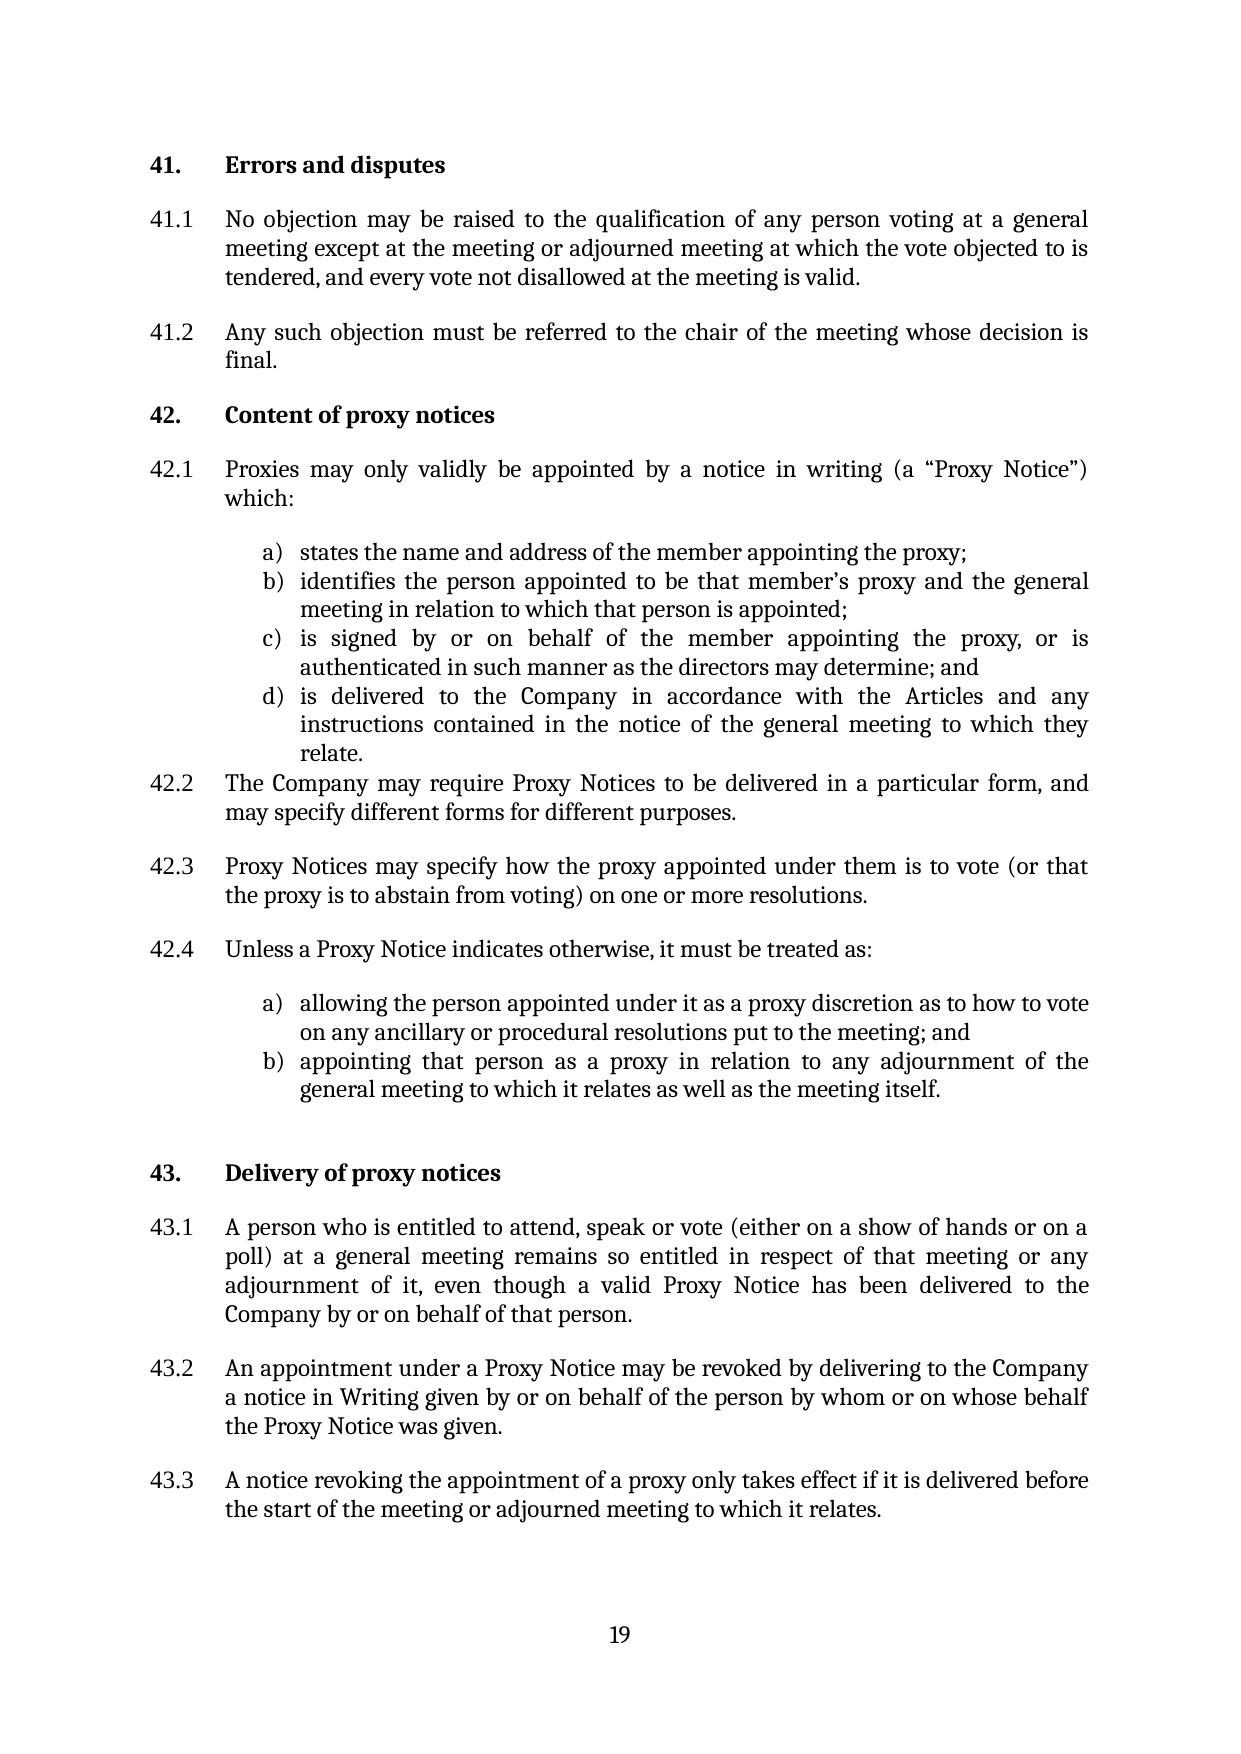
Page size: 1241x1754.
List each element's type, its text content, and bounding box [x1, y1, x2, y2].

list appointing that person as a proxy in relation to any adjournment of the general meeting to which it relates as well as the meeting itself. [262, 1047, 1090, 1104]
list Unless a Proxy Notice indicates otherwise, it must be treated as: [150, 934, 1090, 964]
list Any such objection must be referred to the chair of the meeting whose decision is final. [150, 317, 1090, 375]
list The Company may require Proxy Notices to be delivered in a particular form, and may specify different forms for different purposes. [150, 768, 1090, 826]
list Proxy Notices may specify how the proxy appointed under them is to vote (or that the proxy is to abstain from voting) on one or more resolutions. [150, 851, 1090, 909]
list Proxies may only validly be appointed by a notice in writing (a “Proxy Notice”) which: [150, 454, 1090, 513]
list allowing the person appointed under it as a proxy discretion as to how to vote on any ancillary or procedural resolutions put to the meeting; and [262, 989, 1090, 1047]
list Errors and disputes [150, 150, 1090, 179]
list is delivered to the Company in accordance with the Articles and any instructions contained in the notice of the general meeting to which they relate. [262, 682, 1090, 768]
list An appointment under a Proxy Notice may be revoked by delivering to the Company a notice in Writing given by or on behalf of the person by whom or on whose behalf the Proxy Notice was given. [150, 1353, 1090, 1440]
list states the name and address of the member appointing the proxy; [262, 538, 1090, 567]
list Delivery of proxy notices [150, 1158, 1090, 1187]
list A person who is entitled to attend, speak or vote (either on a show of hands or on a poll) at a general meeting remains so entitled in respect of that meeting or any adjournment of it, even though a valid Proxy Notice has been delivered to the Company by or on behalf of that person. [150, 1212, 1090, 1328]
list Content of proxy notices [150, 400, 1090, 429]
list No objection may be raised to the qualification of any person voting at a general meeting except at the meeting or adjourned meeting at which the vote objected to is tendered, and every vote not disallowed at the meeting is valid. [150, 204, 1090, 292]
list is signed by or on behalf of the member appointing the proxy, or is authenticated in such manner as the directors may determine; and [262, 624, 1090, 682]
list identifies the person appointed to be that member’s proxy and the general meeting in relation to which that person is appointed; [262, 567, 1090, 624]
list A notice revoking the appointment of a proxy only takes effect if it is delivered before the start of the meeting or adjourned meeting to which it relates. [150, 1465, 1090, 1524]
